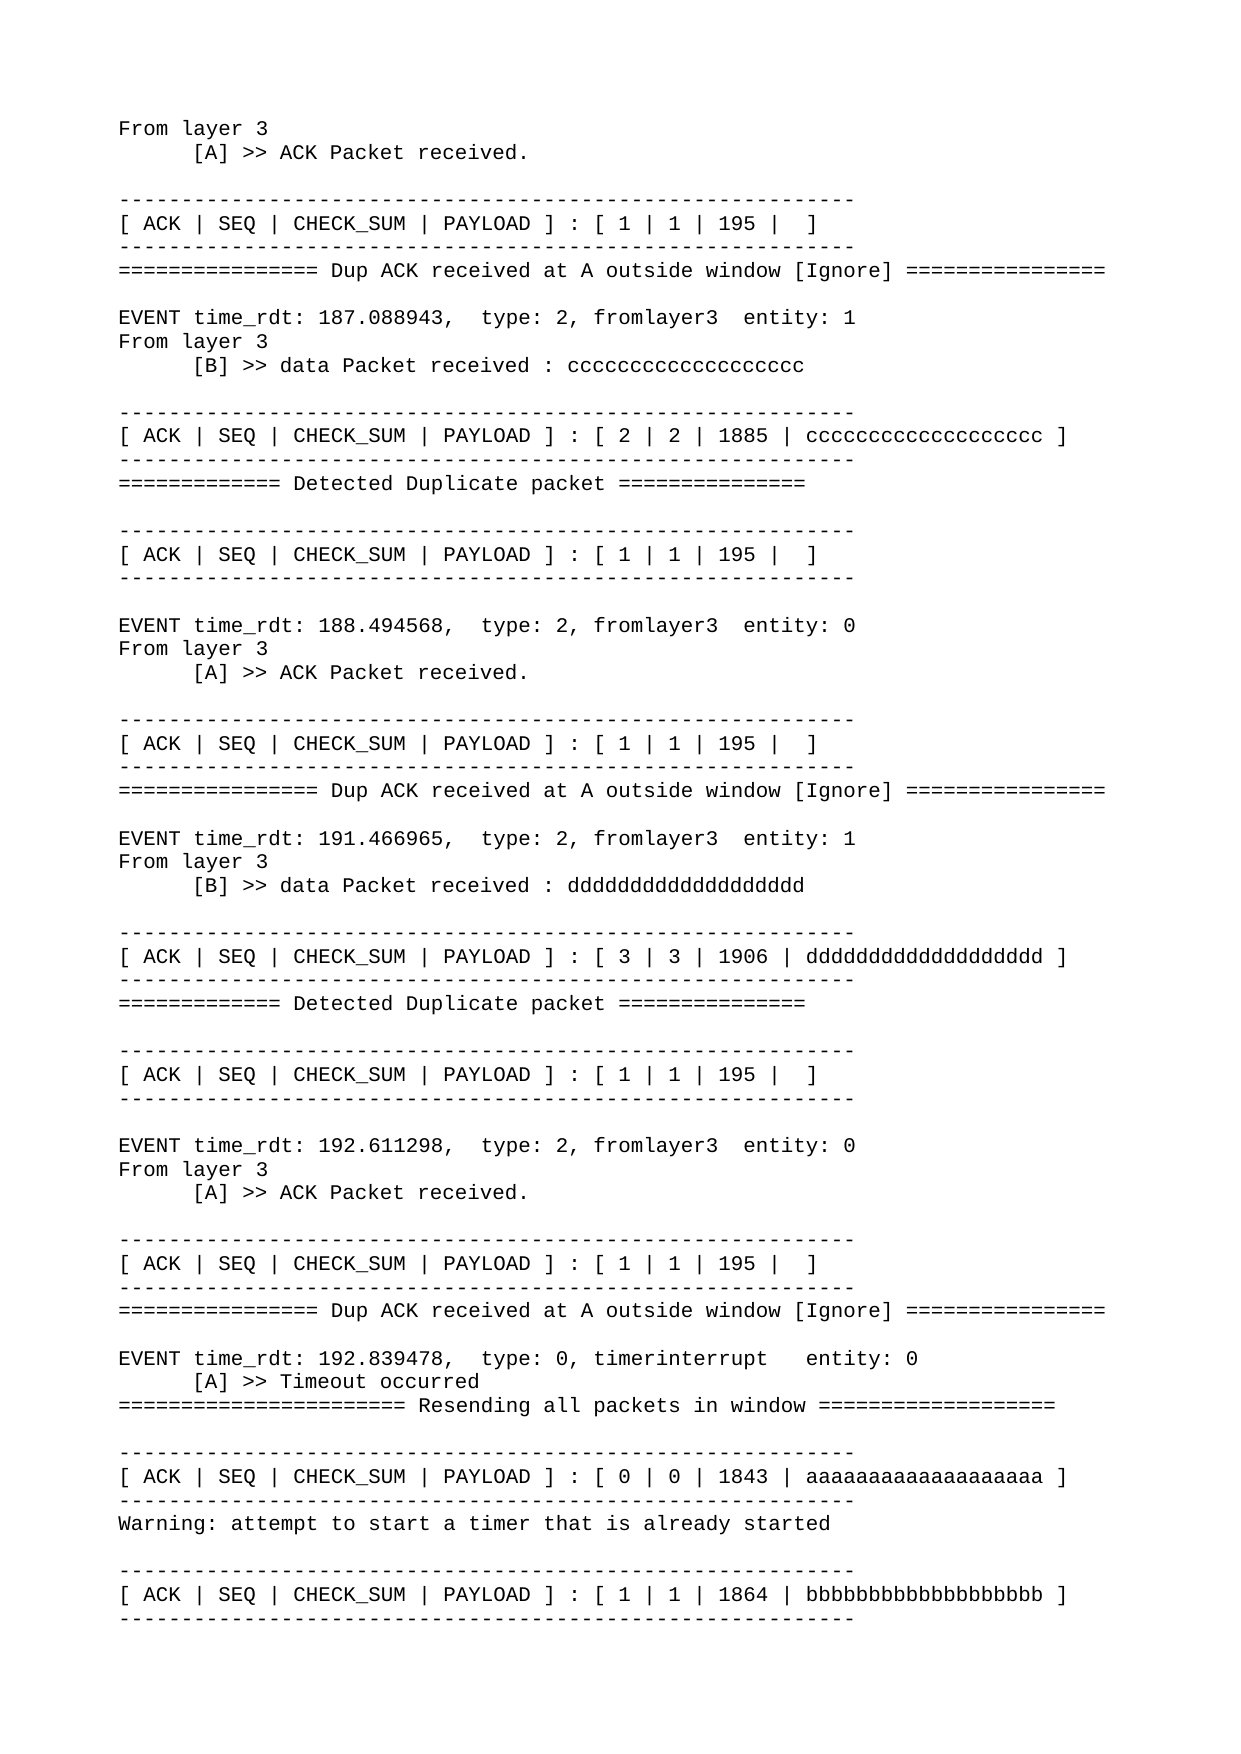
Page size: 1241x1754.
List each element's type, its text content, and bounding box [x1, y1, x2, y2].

text [ ACK | SEQ | CHECK_SUM | PAYLOAD ] : [ 0 | 0 | 1843 | aaaaaaaaaaaaaaaaaaa ] [118, 1466, 1122, 1489]
text [B] >> data Packet received : ddddddddddddddddddd [118, 875, 1122, 898]
text [A] >> ACK Packet received. [118, 142, 1122, 165]
text [A] >> Timeout occurred [118, 1371, 1122, 1395]
text From layer 3 [118, 118, 1122, 142]
text ----------------------------------------------------------- [118, 922, 1122, 946]
text From layer 3 [118, 331, 1122, 354]
text [ ACK | SEQ | CHECK_SUM | PAYLOAD ] : [ 1 | 1 | 195 | ] [118, 544, 1122, 567]
text ----------------------------------------------------------- [118, 1277, 1122, 1300]
text From layer 3 [118, 851, 1122, 875]
text [ ACK | SEQ | CHECK_SUM | PAYLOAD ] : [ 1 | 1 | 195 | ] [118, 1253, 1122, 1277]
text From layer 3 [118, 638, 1122, 662]
text [ ACK | SEQ | CHECK_SUM | PAYLOAD ] : [ 1 | 1 | 1864 | bbbbbbbbbbbbbbbbbbb ] [118, 1584, 1122, 1608]
text EVENT time_rdt: 191.466965, type: 2, fromlayer3 entity: 1 [118, 827, 1122, 851]
text ----------------------------------------------------------- [118, 1088, 1122, 1111]
text ============= Detected Duplicate packet =============== [118, 993, 1122, 1017]
text ----------------------------------------------------------- [118, 236, 1122, 260]
text EVENT time_rdt: 188.494568, type: 2, fromlayer3 entity: 0 [118, 615, 1122, 638]
text [A] >> ACK Packet received. [118, 1182, 1122, 1206]
text ----------------------------------------------------------- [118, 1229, 1122, 1253]
text ----------------------------------------------------------- [118, 567, 1122, 591]
text ----------------------------------------------------------- [118, 1442, 1122, 1466]
text [ ACK | SEQ | CHECK_SUM | PAYLOAD ] : [ 2 | 2 | 1885 | ccccccccccccccccccc ] [118, 426, 1122, 449]
text ================ Dup ACK received at A outside window [Ignore] ================ [118, 1300, 1122, 1324]
text ================ Dup ACK received at A outside window [Ignore] ================ [118, 260, 1122, 284]
text [A] >> ACK Packet received. [118, 662, 1122, 686]
text ----------------------------------------------------------- [118, 1489, 1122, 1513]
text [B] >> data Packet received : ccccccccccccccccccc [118, 354, 1122, 378]
text ----------------------------------------------------------- [118, 189, 1122, 213]
text ----------------------------------------------------------- [118, 520, 1122, 544]
text ================ Dup ACK received at A outside window [Ignore] ================ [118, 780, 1122, 804]
text ----------------------------------------------------------- [118, 1561, 1122, 1584]
text ----------------------------------------------------------- [118, 969, 1122, 993]
text [ ACK | SEQ | CHECK_SUM | PAYLOAD ] : [ 1 | 1 | 195 | ] [118, 213, 1122, 236]
text ----------------------------------------------------------- [118, 449, 1122, 473]
text ----------------------------------------------------------- [118, 402, 1122, 426]
text EVENT time_rdt: 192.611298, type: 2, fromlayer3 entity: 0 [118, 1135, 1122, 1158]
text ----------------------------------------------------------- [118, 1608, 1122, 1631]
text [ ACK | SEQ | CHECK_SUM | PAYLOAD ] : [ 1 | 1 | 195 | ] [118, 1064, 1122, 1088]
text EVENT time_rdt: 187.088943, type: 2, fromlayer3 entity: 1 [118, 307, 1122, 331]
text ============= Detected Duplicate packet =============== [118, 473, 1122, 496]
text ----------------------------------------------------------- [118, 1040, 1122, 1064]
text ======================= Resending all packets in window =================== [118, 1395, 1122, 1419]
text ----------------------------------------------------------- [118, 709, 1122, 733]
text [ ACK | SEQ | CHECK_SUM | PAYLOAD ] : [ 3 | 3 | 1906 | ddddddddddddddddddd ] [118, 946, 1122, 969]
text From layer 3 [118, 1158, 1122, 1182]
text Warning: attempt to start a timer that is already started [118, 1513, 1122, 1537]
text EVENT time_rdt: 192.839478, type: 0, timerinterrupt entity: 0 [118, 1348, 1122, 1371]
text ----------------------------------------------------------- [118, 757, 1122, 780]
text [ ACK | SEQ | CHECK_SUM | PAYLOAD ] : [ 1 | 1 | 195 | ] [118, 733, 1122, 757]
